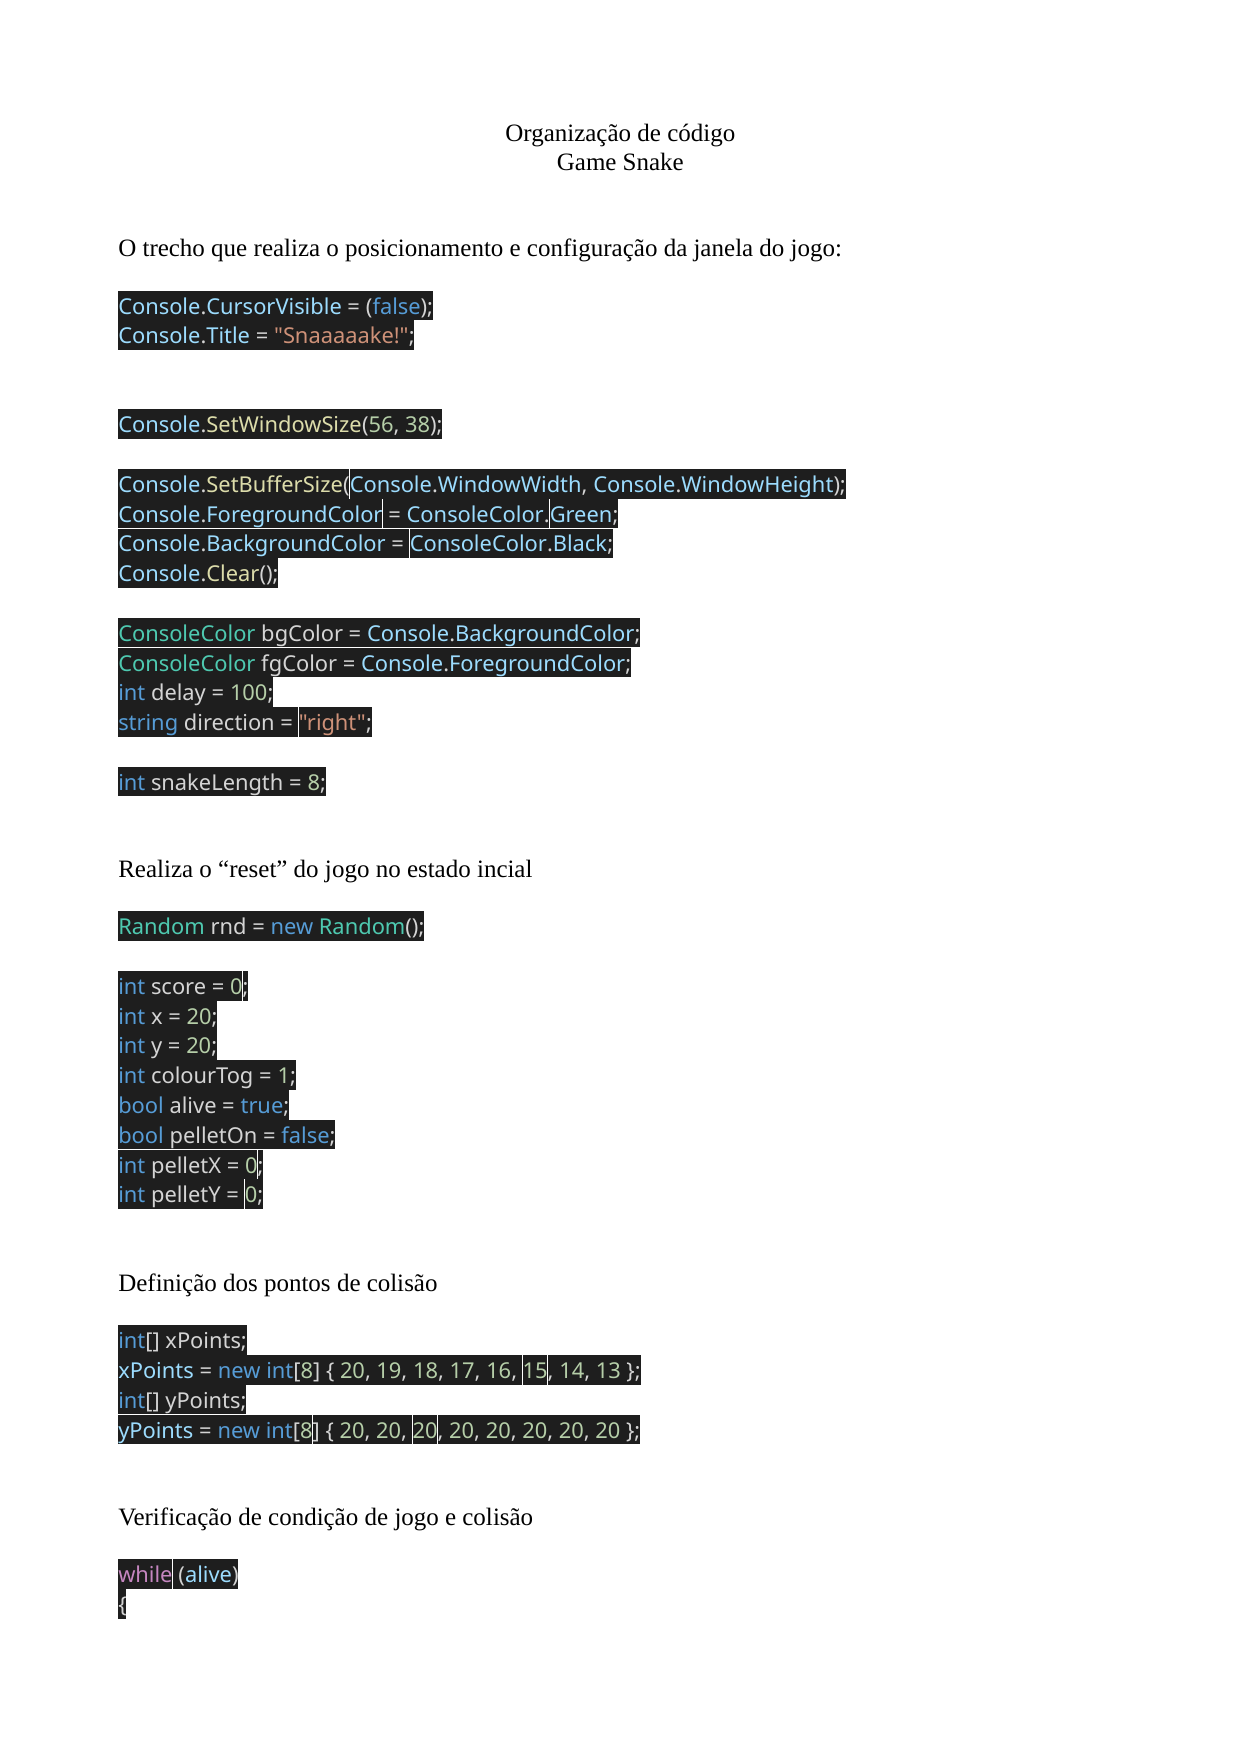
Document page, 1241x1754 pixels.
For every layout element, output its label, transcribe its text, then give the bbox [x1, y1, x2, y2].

text int x = 20; [118, 1001, 1122, 1030]
text Definição dos pontos de colisão [118, 1268, 1122, 1296]
text while (alive) [118, 1559, 1122, 1589]
text ConsoleColor fgColor = Console.ForegroundColor; [118, 647, 1122, 677]
text int[] xPoints; [118, 1325, 1122, 1355]
text int snakeLength = 8; [118, 767, 1122, 796]
text int pelletX = 0; [118, 1149, 1122, 1179]
text Console.SetWindowSize(56, 38); [118, 409, 1122, 439]
text Console.BackgroundColor = ConsoleColor.Black; [118, 528, 1122, 558]
text Console.Clear(); [118, 558, 1122, 588]
text Random rnd = new Random(); [118, 911, 1122, 941]
text int y = 20; [118, 1030, 1122, 1060]
text Console.ForegroundColor = ConsoleColor.Green; [118, 499, 1122, 528]
text Console.CursorVisible = (false); [118, 291, 1122, 320]
text int colourTog = 1; [118, 1060, 1122, 1090]
text bool pelletOn = false; [118, 1120, 1122, 1149]
text xPoints = new int[8] { 20, 19, 18, 17, 16, 15, 14, 13 }; [118, 1355, 1122, 1385]
text Organização de código [118, 118, 1122, 147]
text Verificação de condição de jogo e colisão [118, 1502, 1122, 1531]
text int pelletY = 0; [118, 1179, 1122, 1209]
text bool alive = true; [118, 1090, 1122, 1120]
text int[] yPoints; [118, 1385, 1122, 1414]
text Realiza o “reset” do jogo no estado incial [118, 854, 1122, 883]
text yPoints = new int[8] { 20, 20, 20, 20, 20, 20, 20, 20 }; [118, 1414, 1122, 1444]
text Console.Title = "Snaaaaake!"; [118, 320, 1122, 350]
text { [118, 1589, 1122, 1619]
text int delay = 100; [118, 677, 1122, 707]
text Game Snake [118, 147, 1122, 176]
text Console.SetBufferSize(Console.WindowWidth, Console.WindowHeight); [118, 469, 1122, 499]
text ConsoleColor bgColor = Console.BackgroundColor; [118, 618, 1122, 647]
text string direction = "right"; [118, 707, 1122, 737]
text O trecho que realiza o posicionamento e configuração da janela do jogo: [118, 233, 1122, 262]
text int score = 0; [118, 971, 1122, 1001]
